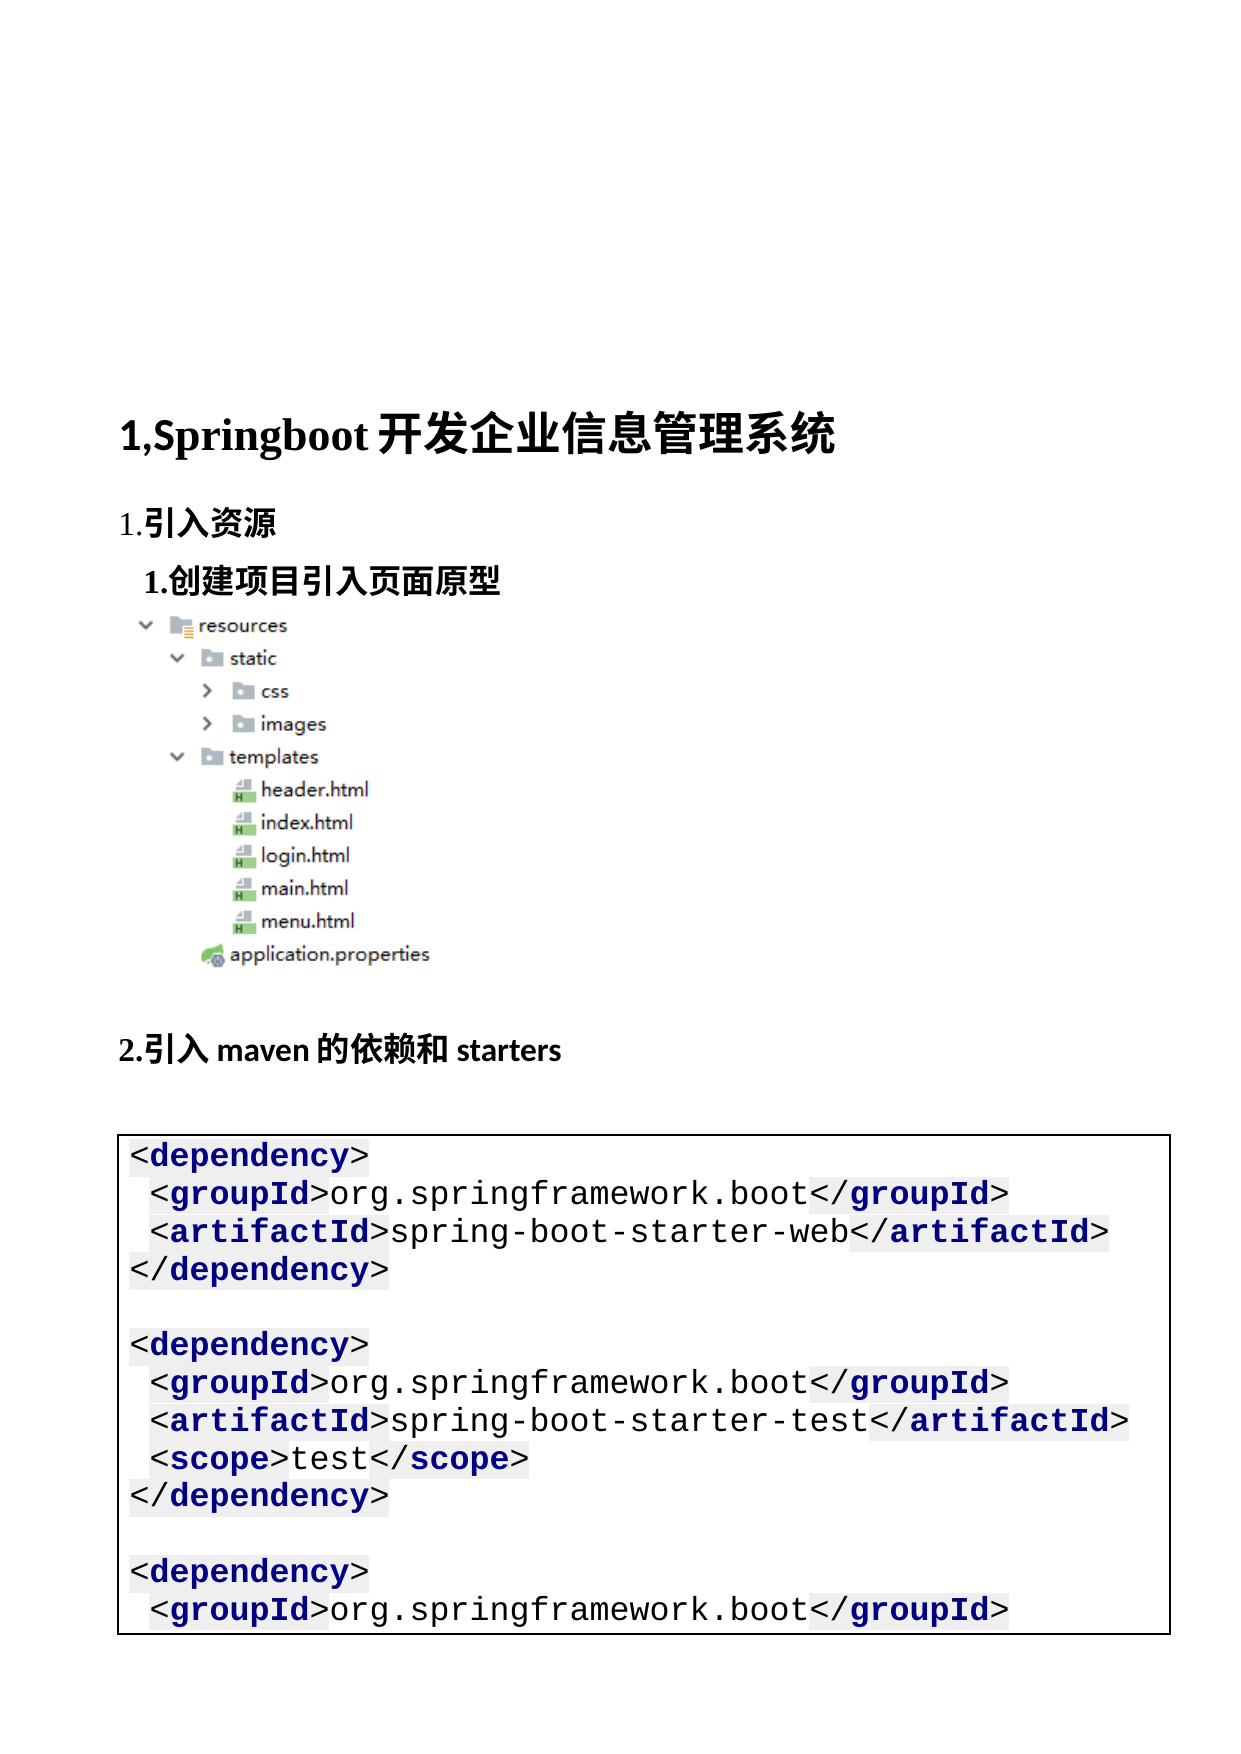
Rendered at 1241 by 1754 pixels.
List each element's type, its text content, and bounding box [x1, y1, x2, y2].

text 1.创建项目引入页面原型 [118, 558, 1122, 603]
subtitle 1.引入资源 [118, 497, 1122, 545]
text 2.引入maven的依赖和starters [118, 1022, 1122, 1071]
picture [125, 615, 493, 972]
table_header <dependency> <groupId>org.springframework.boot</groupId> <artifactId>spring-boot-starter-web</artifactId> </dependency> <dependency> <groupId>org.springframework.boot</groupId> <artifactId>spring-boot-starter-test</artifactId> <scope>test</scope> </dependency> <dependency> <groupId>org.springframework.boot</groupId> [119, 1136, 1169, 1633]
subtitle 1,Springboot开发企业信息管理系统 [118, 397, 1122, 464]
